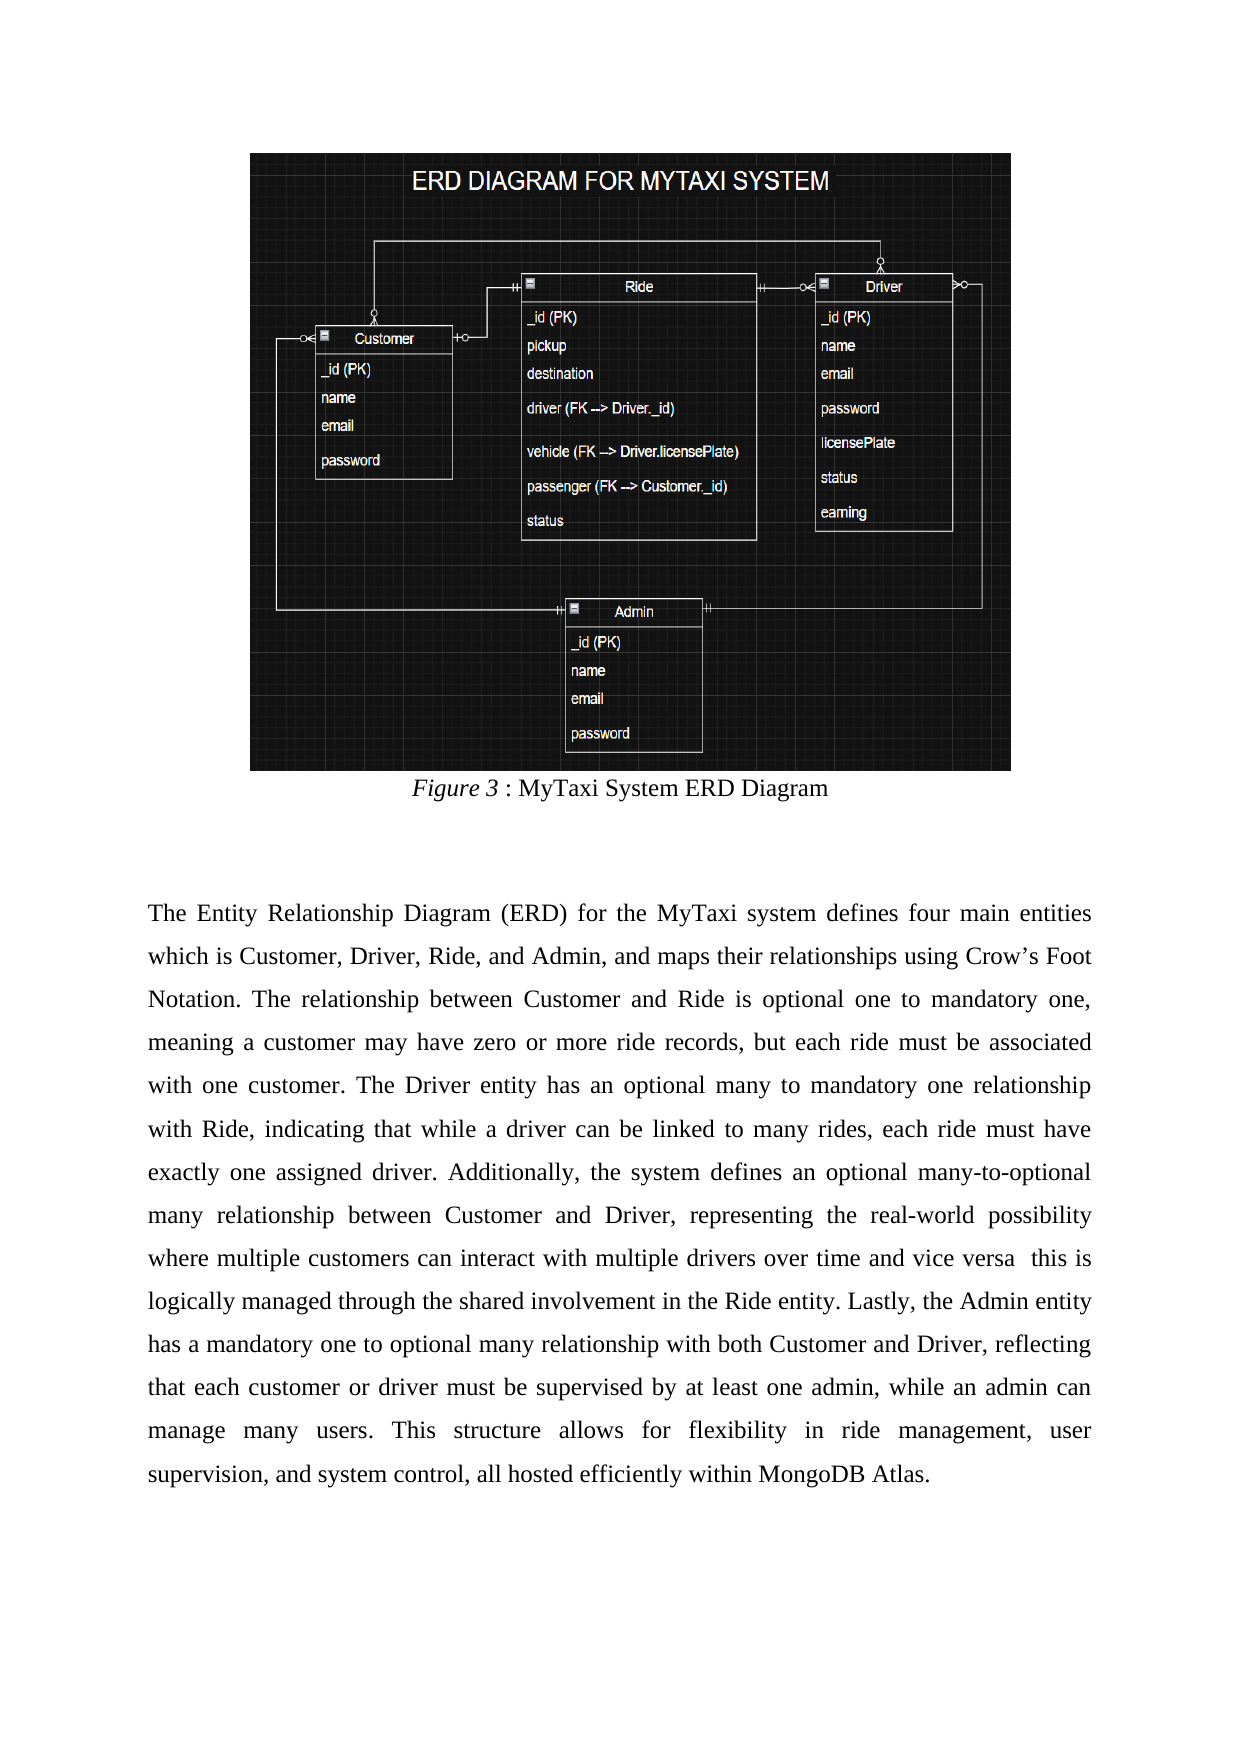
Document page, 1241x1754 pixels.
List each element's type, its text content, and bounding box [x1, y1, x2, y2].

text The Entity Relationship Diagram (ERD) for the MyTaxi system defines four main entities which is Customer, Driver, Ride, and Admin, and maps their relationships using Crow’s Foot Notation. The relationship between Customer and Ride is optional one to mandatory one, meaning a customer may have zero or more ride records, but each ride must be associated with one customer. The Driver entity has an optional many to mandatory one relationship with Ride, indicating that while a driver can be linked to many rides, each ride must have exactly one assigned driver. Additionally, the system defines an optional many-to-optional many relationship between Customer and Driver, representing the real-world possibility where multiple customers can interact with multiple drivers over time and vice versa this is logically managed through the shared involvement in the Ride entity. Lastly, the Admin entity has a mandatory one to optional many relationship with both Customer and Driver, reflecting that each customer or driver must be supervised by at least one admin, while an admin can manage many users. This structure allows for flexibility in ride management, user supervision, and system control, all hosted efficiently within MongoDB Atlas. [148, 898, 1093, 1487]
text Figure 3 : MyTaxi System ERD Diagram [148, 773, 1093, 802]
picture [250, 153, 1011, 771]
